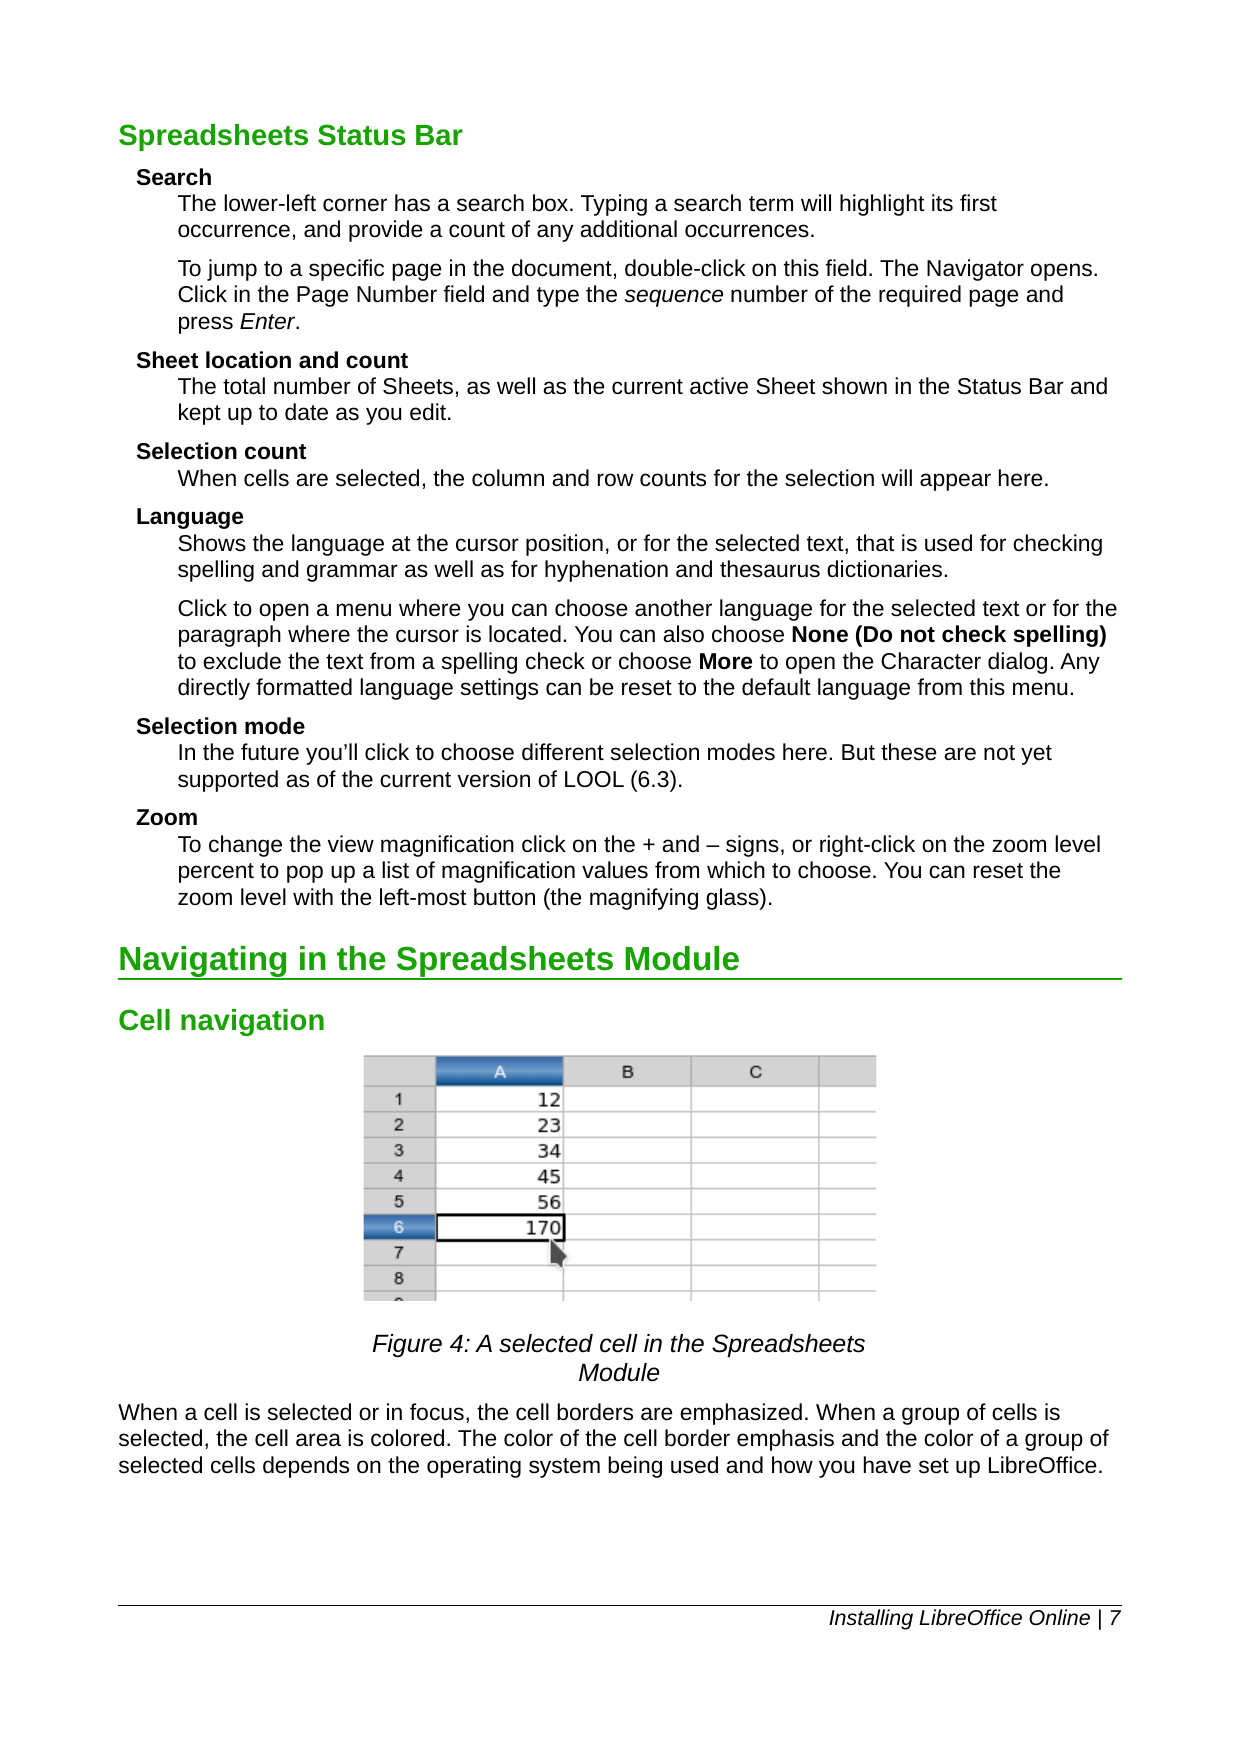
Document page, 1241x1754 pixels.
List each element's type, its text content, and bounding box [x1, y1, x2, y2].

text Language [136, 503, 1122, 530]
subtitle Cell navigation [118, 1003, 1122, 1037]
text When cells are selected, the column and row counts for the selection will appear here. [177, 464, 1122, 491]
text When a cell is selected or in focus, the cell borders are emphasized. When a group of cells is selected, the cell area is colored. The color of the cell border emphasis and the color of a group of selected cells depends on the operating system being used and how you have set up LibreOffice. [118, 1399, 1122, 1478]
text The lower-left corner has a search box. Typing a search term will highlight its first occurrence, and provide a count of any additional occurrences. [177, 190, 1122, 242]
text Search [136, 163, 1122, 190]
subtitle Navigating in the Spreadsheets Module [118, 939, 1122, 978]
text In the future you’ll click to choose different selection modes here. But these are not yet supported as of the current version of LOOL (6.3). [177, 739, 1122, 792]
text Selection mode [136, 713, 1122, 739]
text Click to open a menu where you can choose another language for the selected text or for the paragraph where the cursor is located. You can also choose None (Do not check spelling) to exclude the text from a spelling check or choose More to open the Character dialog. Any directly formatted language settings can be reset to the default language from this menu. [177, 595, 1122, 700]
text To jump to a specific page in the document, double-click on this field. The Navigator opens. Click in the Page Number field and type the sequence number of the required page and press Enter. [177, 255, 1122, 334]
picture [363, 1048, 877, 1301]
text Shows the language at the cursor position, or for the selected text, that is used for checking spelling and grammar as well as for hyphenation and thesaurus dictionaries. [177, 530, 1122, 582]
text To change the view magnification click on the + and – signs, or right-click on the zoom level percent to pop up a list of magnification values from which to choose. You can reset the zoom level with the left-most button (the magnifying glass). [177, 831, 1122, 910]
text Sheet location and count [136, 347, 1122, 373]
text The total number of Sheets, as well as the current active Sheet shown in the Status Bar and kept up to date as you edit. [177, 373, 1122, 426]
text Selection count [136, 438, 1122, 464]
subtitle Spreadsheets Status Bar [118, 118, 1122, 152]
text Figure 4: A selected cell in the Spreadsheets Module [353, 1049, 887, 1387]
text Zoom [136, 804, 1122, 831]
